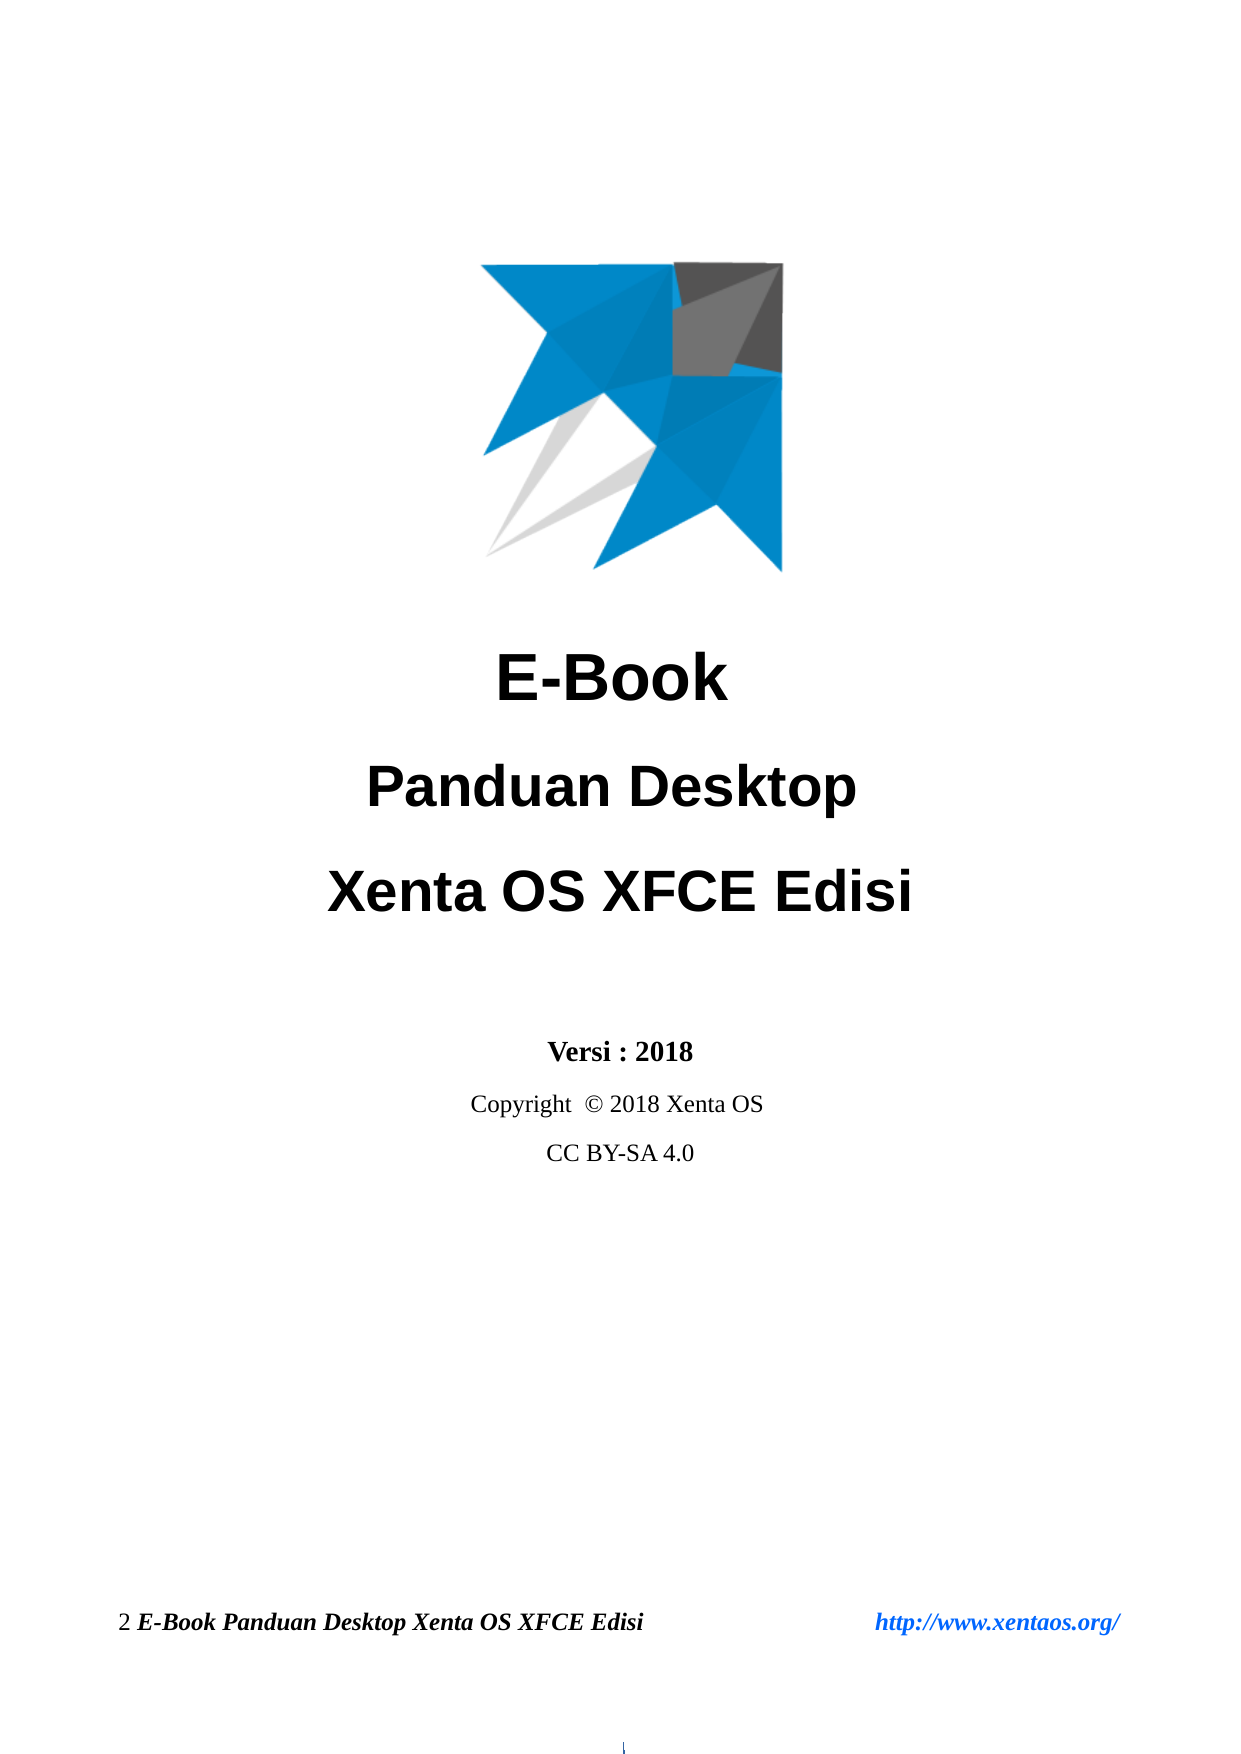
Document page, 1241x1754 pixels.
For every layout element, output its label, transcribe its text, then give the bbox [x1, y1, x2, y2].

text Versi : 2018 [118, 1034, 1122, 1068]
title Panduan Desktop [118, 752, 1122, 819]
title Xenta OS XFCE Edisi [118, 856, 1122, 923]
title E-Book [118, 638, 1122, 714]
picture [444, 237, 810, 603]
text Copyright © 2018 Xenta OS [118, 1089, 1122, 1118]
text CC BY-SA 4.0 [118, 1138, 1122, 1167]
